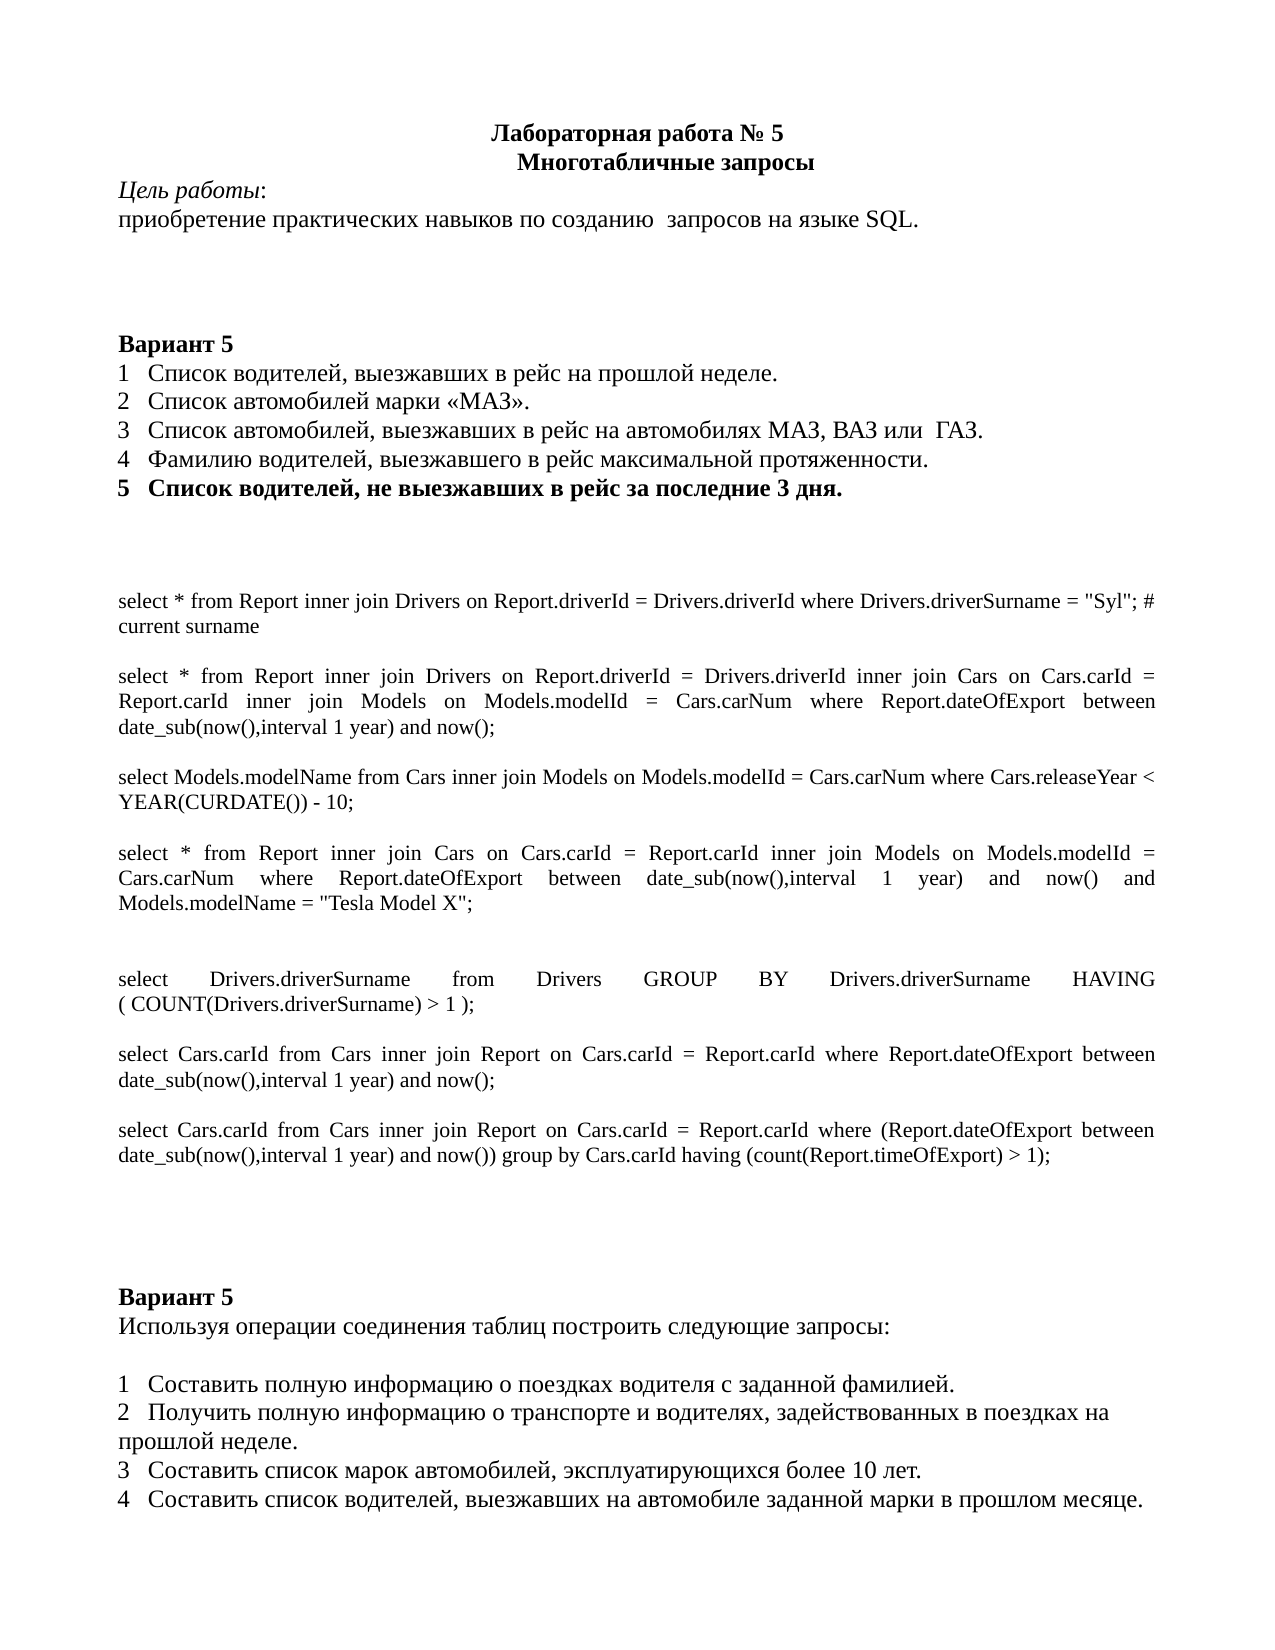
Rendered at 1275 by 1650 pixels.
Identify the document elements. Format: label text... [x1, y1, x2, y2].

list Список автомобилей, выезжавших в рейс на автомобилях МАЗ, ВАЗ или ГАЗ. [117, 415, 1157, 444]
text Вариант 5 [118, 1282, 1157, 1311]
text select Cars.carId from Cars inner join Report on Cars.carId = Report.carId where Report.dateOfExport between date_sub(now(),interval 1 year) and now(); [118, 1041, 1157, 1092]
text select * from Report inner join Cars on Cars.carId = Report.carId inner join Models on Models.modelId = Cars.carNum where Report.dateOfExport between date_sub(now(),interval 1 year) and now() and Models.modelName = "Tesla Model X"; [118, 840, 1157, 915]
text select Drivers.driverSurname from Drivers GROUP BY Drivers.driverSurname HAVING ( COUNT(Drivers.driverSurname) > 1 ); [118, 966, 1157, 1016]
text select Cars.carId from Cars inner join Report on Cars.carId = Report.carId where (Report.dateOfExport between date_sub(now(),interval 1 year) and now()) group by Cars.carId having (count(Report.timeOfExport) > 1); [118, 1117, 1157, 1167]
list Список автомобилей марки «МАЗ». [117, 386, 1157, 415]
text Многотабличные запросы [118, 147, 1157, 176]
text select * from Report inner join Drivers on Report.driverId = Drivers.driverId inner join Cars on Cars.carId = Report.carId inner join Models on Models.modelId = Cars.carNum where Report.dateOfExport between date_sub(now(),interval 1 year) and now(); [118, 663, 1157, 739]
list Получить полную информацию о транспорте и водителях, задействованных в поездках на прошлой неделе. [117, 1397, 1157, 1455]
text Цель работы: [118, 176, 1157, 204]
list Составить список марок автомобилей, эксплуатирующихся более 10 лет. [117, 1455, 1157, 1484]
list Фамилию водителей, выезжавшего в рейс максимальной протяженности. [117, 444, 1157, 473]
text select Models.modelName from Cars inner join Models on Models.modelId = Cars.carNum where Cars.releaseYear < YEAR(CURDATE()) - 10; [118, 764, 1157, 814]
text Используя операции соединения таблиц построить следующие запросы: [118, 1311, 1157, 1340]
text приобретение практических навыков по созданию запросов на языке SQL. [118, 204, 1157, 233]
text select * from Report inner join Drivers on Report.driverId = Drivers.driverId where Drivers.driverSurname = "Syl"; # current surname [118, 588, 1157, 638]
text Вариант 5 [118, 329, 1157, 358]
text Лабораторная работа № 5 [118, 118, 1157, 147]
list Составить список водителей, выезжавших на автомобиле заданной марки в прошлом месяце. [117, 1484, 1157, 1512]
list Список водителей, не выезжавших в рейс за последние 3 дня. [117, 473, 1157, 501]
list Список водителей, выезжавших в рейс на прошлой неделе. [117, 358, 1157, 386]
list Составить полную информацию о поездках водителя с заданной фамилией. [117, 1369, 1157, 1397]
